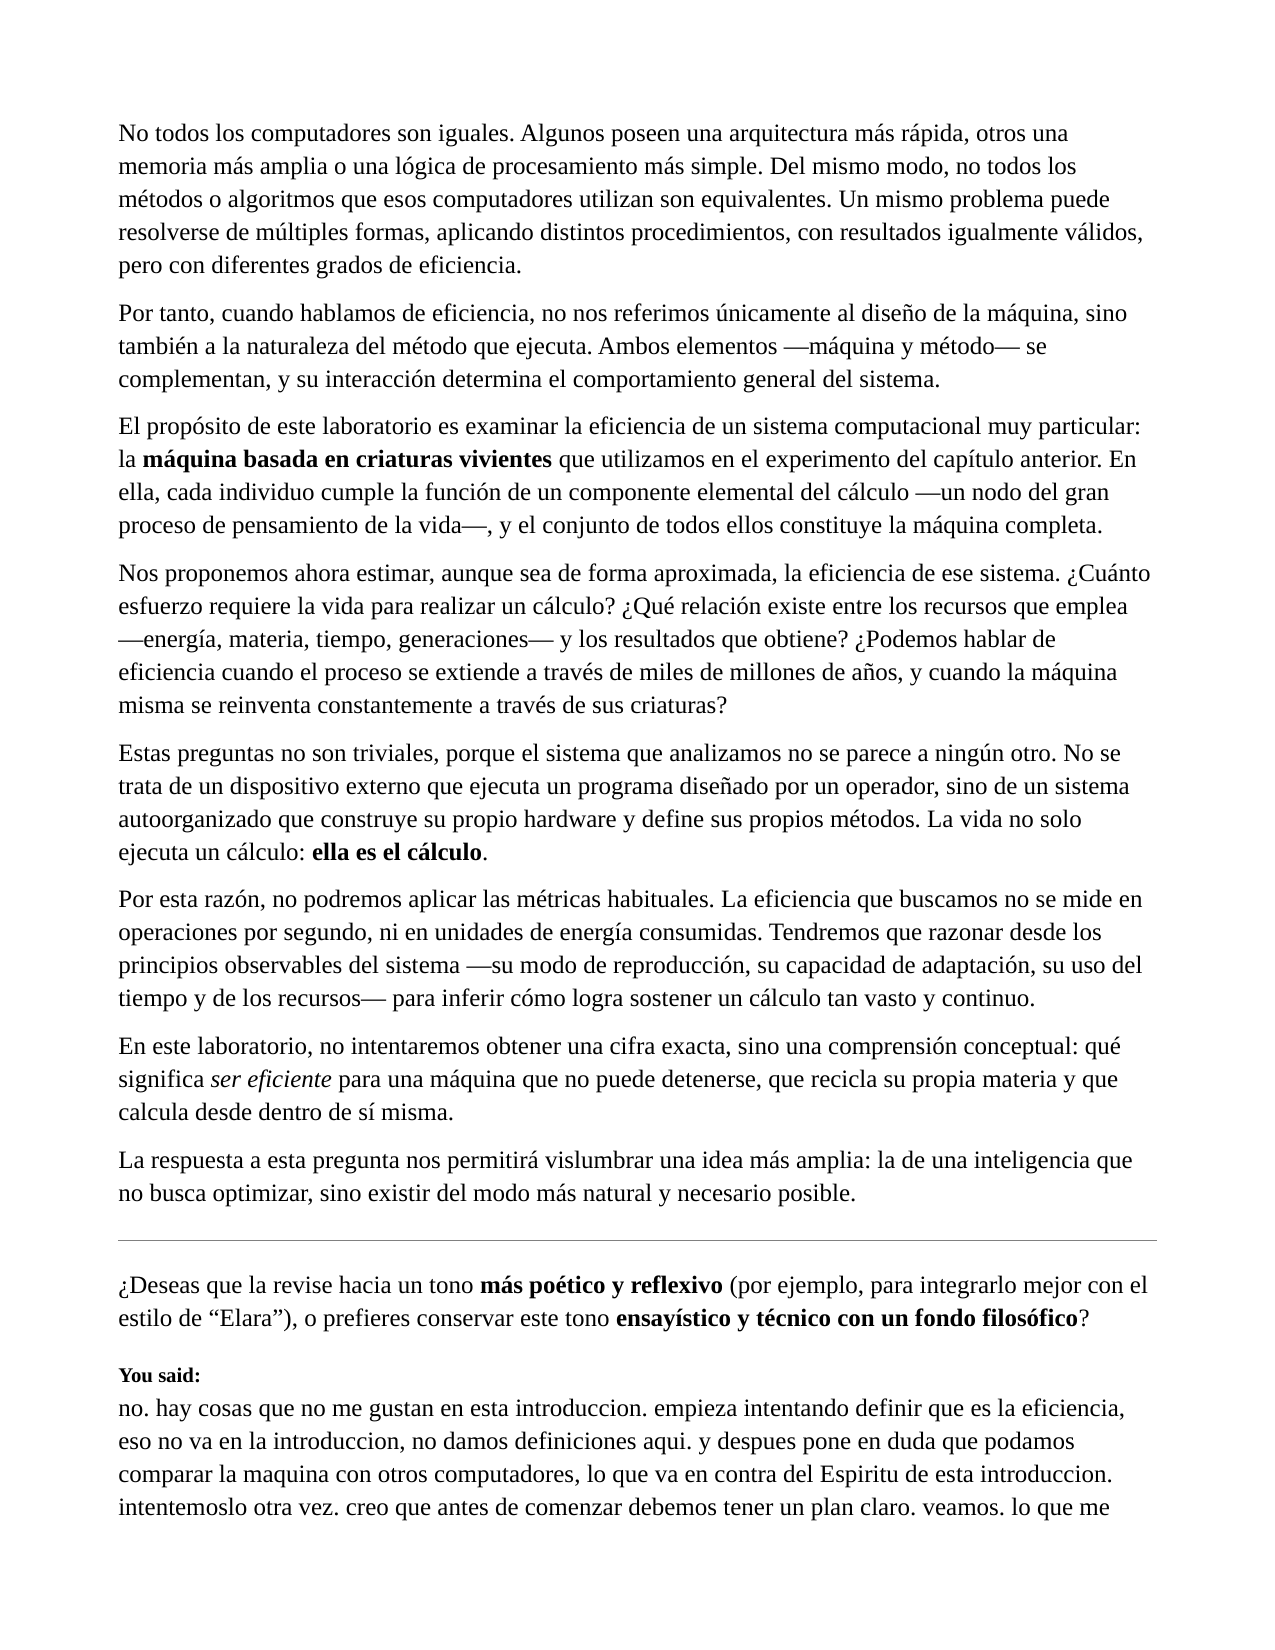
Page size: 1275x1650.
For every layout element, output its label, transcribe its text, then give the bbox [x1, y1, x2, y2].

text Por esta razón, no podremos aplicar las métricas habituales. La eficiencia que buscamos no se mide en operaciones por segundo, ni en unidades de energía consumidas. Tendremos que razonar desde los principios observables del sistema —su modo de reproducción, su capacidad de adaptación, su uso del tiempo y de los recursos— para inferir cómo logra sostener un cálculo tan vasto y continuo. [118, 884, 1157, 1012]
text No todos los computadores son iguales. Algunos poseen una arquitectura más rápida, otros una memoria más amplia o una lógica de procesamiento más simple. Del mismo modo, no todos los métodos o algoritmos que esos computadores utilizan son equivalentes. Un mismo problema puede resolverse de múltiples formas, aplicando distintos procedimientos, con resultados igualmente válidos, pero con diferentes grados de eficiencia. [118, 118, 1157, 279]
text Por tanto, cuando hablamos de eficiencia, no nos referimos únicamente al diseño de la máquina, sino también a la naturaleza del método que ejecuta. Ambos elementos —máquina y método— se complementan, y su interacción determina el comportamiento general del sistema. [118, 298, 1157, 393]
text Estas preguntas no son triviales, porque el sistema que analizamos no se parece a ningún otro. No se trata de un dispositivo externo que ejecuta un programa diseñado por un operador, sino de un sistema autoorganizado que construye su propio hardware y define sus propios métodos. La vida no solo ejecuta un cálculo: ella es el cálculo. [118, 738, 1157, 866]
text La respuesta a esta pregunta nos permitirá vislumbrar una idea más amplia: la de una inteligencia que no busca optimizar, sino existir del modo más natural y necesario posible. [118, 1145, 1157, 1207]
subtitle You said: [118, 1363, 1157, 1387]
text El propósito de este laboratorio es examinar la eficiencia de un sistema computacional muy particular: la máquina basada en criaturas vivientes que utilizamos en el experimento del capítulo anterior. En ella, cada individuo cumple la función de un componente elemental del cálculo —un nodo del gran proceso de pensamiento de la vida—, y el conjunto de todos ellos constituye la máquina completa. [118, 411, 1157, 539]
text ¿Deseas que la revise hacia un tono más poético y reflexivo (por ejemplo, para integrarlo mejor con el estilo de “Elara”), o prefieres conservar este tono ensayístico y técnico con un fondo filosófico? [118, 1270, 1157, 1331]
text En este laboratorio, no intentaremos obtener una cifra exacta, sino una comprensión conceptual: qué significa ser eficiente para una máquina que no puede detenerse, que recicla su propia materia y que calcula desde dentro de sí misma. [118, 1031, 1157, 1126]
text Nos proponemos ahora estimar, aunque sea de forma aproximada, la eficiencia de ese sistema. ¿Cuánto esfuerzo requiere la vida para realizar un cálculo? ¿Qué relación existe entre los recursos que emplea —energía, materia, tiempo, generaciones— y los resultados que obtiene? ¿Podemos hablar de eficiencia cuando el proceso se extiende a través de miles de millones de años, y cuando la máquina misma se reinventa constantemente a través de sus criaturas? [118, 558, 1157, 719]
text no. hay cosas que no me gustan en esta introduccion. empieza intentando definir que es la eficiencia, eso no va en la introduccion, no damos definiciones aqui. y despues pone en duda que podamos comparar la maquina con otros computadores, lo que va en contra del Espiritu de esta introduccion. intentemoslo otra vez. creo que antes de comenzar debemos tener un plan claro. veamos. lo que me [118, 1393, 1157, 1521]
